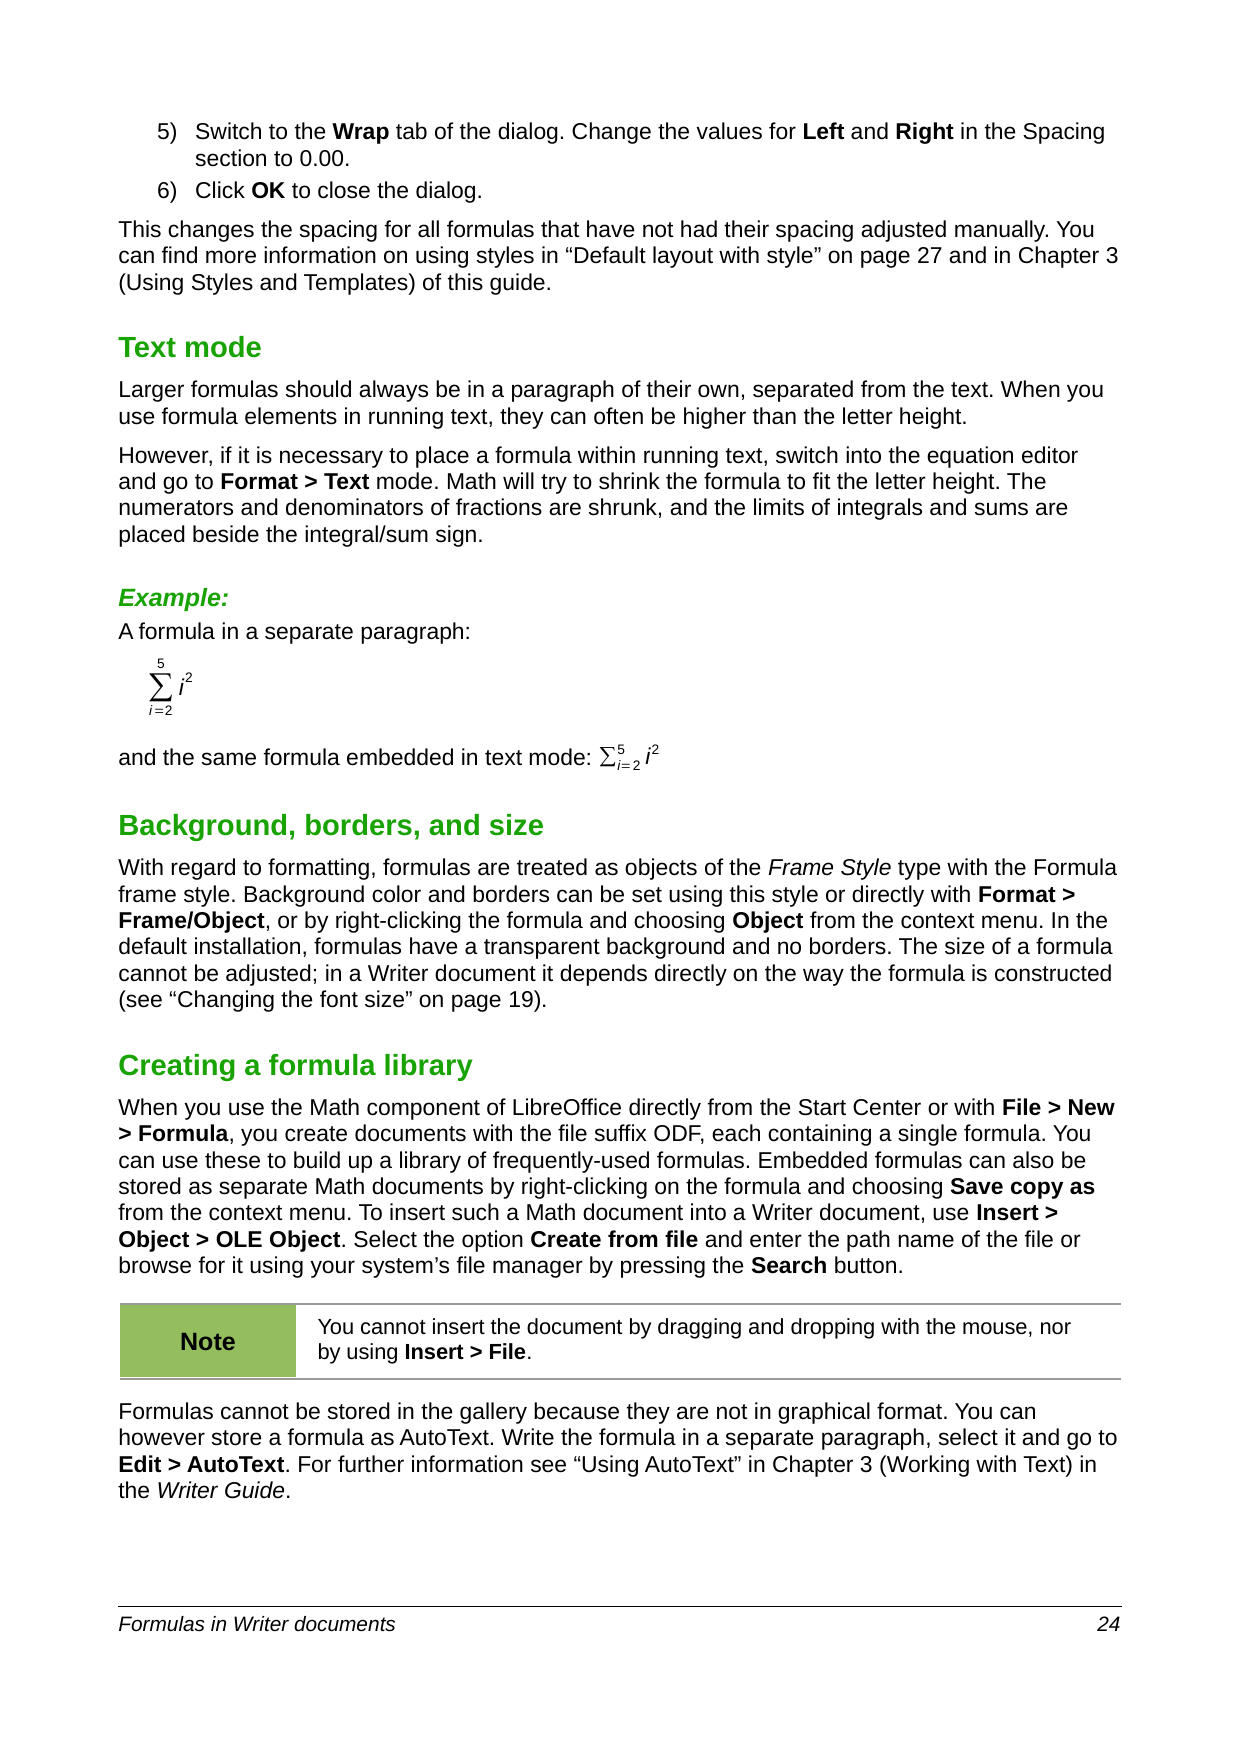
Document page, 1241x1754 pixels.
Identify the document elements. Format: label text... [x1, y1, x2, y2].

text When you use the Math component of LibreOffice directly from the Start Center or with File > New > Formula, you create documents with the file suffix ODF, each containing a single formula. You can use these to build up a library of frequently-used formulas. Embedded formulas can also be stored as separate Math documents by right-clicking on the formula and choosing Save copy as from the context menu. To insert such a Math document into a Writer document, use Insert > Object > OLE Object. Select the option Create from file and enter the path name of the file or browse for it using your system’s file manager by pressing the Search button. [118, 1094, 1122, 1278]
text and the same formula embedded in text mode: [118, 742, 1122, 773]
text Formulas cannot be stored in the gallery because they are not in graphical format. You can however store a formula as AutoText. Write the formula in a separate paragraph, select it and go to Edit > AutoText. For further information see “Using AutoText” in Chapter 3 (Working with Text) in the Writer Guide. [118, 1398, 1122, 1503]
subtitle Example: [118, 583, 1122, 611]
subtitle Creating a formula library [118, 1048, 1122, 1081]
table_header Note [120, 1305, 296, 1377]
subtitle Background, borders, and size [118, 808, 1122, 842]
text With regard to formatting, formulas are treated as objects of the Frame Style type with the Formula frame style. Background color and borders can be set using this style or directly with Format > Frame/Object, or by right-clicking the formula and choosing Object from the context menu. In the default installation, formulas have a transparent background and no borders. The size of a formula cannot be adjusted; in a Writer document it depends directly on the way the formula is constructed (see “Changing the font size” on page 19). [118, 854, 1122, 1012]
list A formula in a separate paragraph: [118, 618, 1122, 644]
list Switch to the Wrap tab of the dialog. Change the values for Left and Right in the Spacing section to 0.00. [177, 118, 1122, 171]
subtitle Text mode [118, 331, 1122, 364]
text This changes the spacing for all formulas that have not had their spacing adjusted manually. You can find more information on using styles in “Default layout with style” on page 27 and in Chapter 3 (Using Styles and Templates) of this guide. [118, 216, 1122, 295]
list Click OK to close the dialog. [177, 177, 1122, 203]
text However, if it is necessary to place a formula within running text, switch into the equation editor and go to Format > Text mode. Math will try to shrink the formula to fit the letter height. The numerators and denominators of fractions are shrunk, and the limits of integrals and sums are placed beside the integral/sum sign. [118, 442, 1122, 547]
table_header You cannot insert the document by dragging and dropping with the mouse, nor by using Insert > File. [296, 1305, 1121, 1377]
text Larger formulas should always be in a paragraph of their own, separated from the text. When you use formula elements in running text, they can often be higher than the letter height. [118, 376, 1122, 429]
